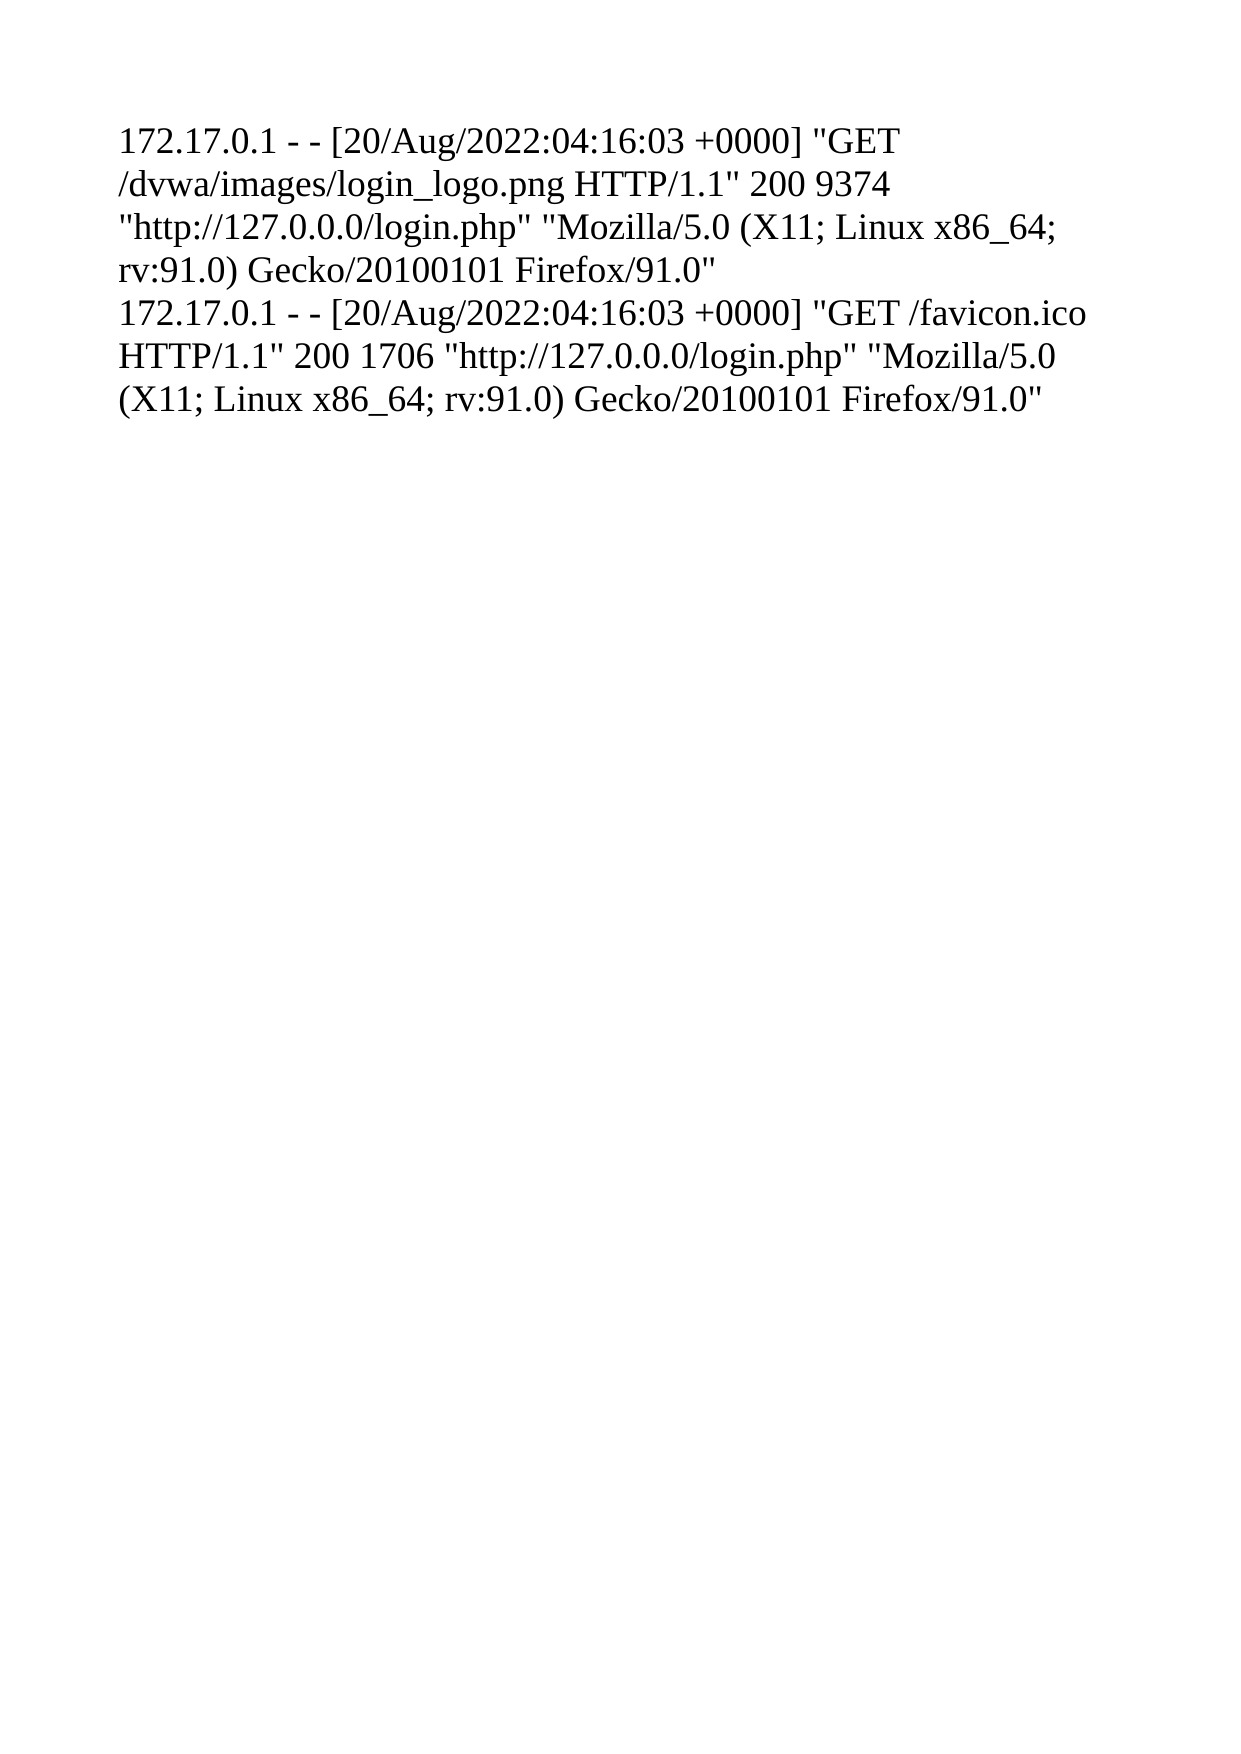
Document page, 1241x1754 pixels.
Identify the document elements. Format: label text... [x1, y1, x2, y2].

text 172.17.0.1 - - [20/Aug/2022:04:16:03 +0000] "GET /favicon.ico HTTP/1.1" 200 1706 "http://127.0.0.0/login.php" "Mozilla/5.0 (X11; Linux x86_64; rv:91.0) Gecko/20100101 Firefox/91.0" [118, 291, 1122, 420]
text 172.17.0.1 - - [20/Aug/2022:04:16:03 +0000] "GET /dvwa/images/login_logo.png HTTP/1.1" 200 9374 "http://127.0.0.0/login.php" "Mozilla/5.0 (X11; Linux x86_64; rv:91.0) Gecko/20100101 Firefox/91.0" [118, 118, 1122, 291]
